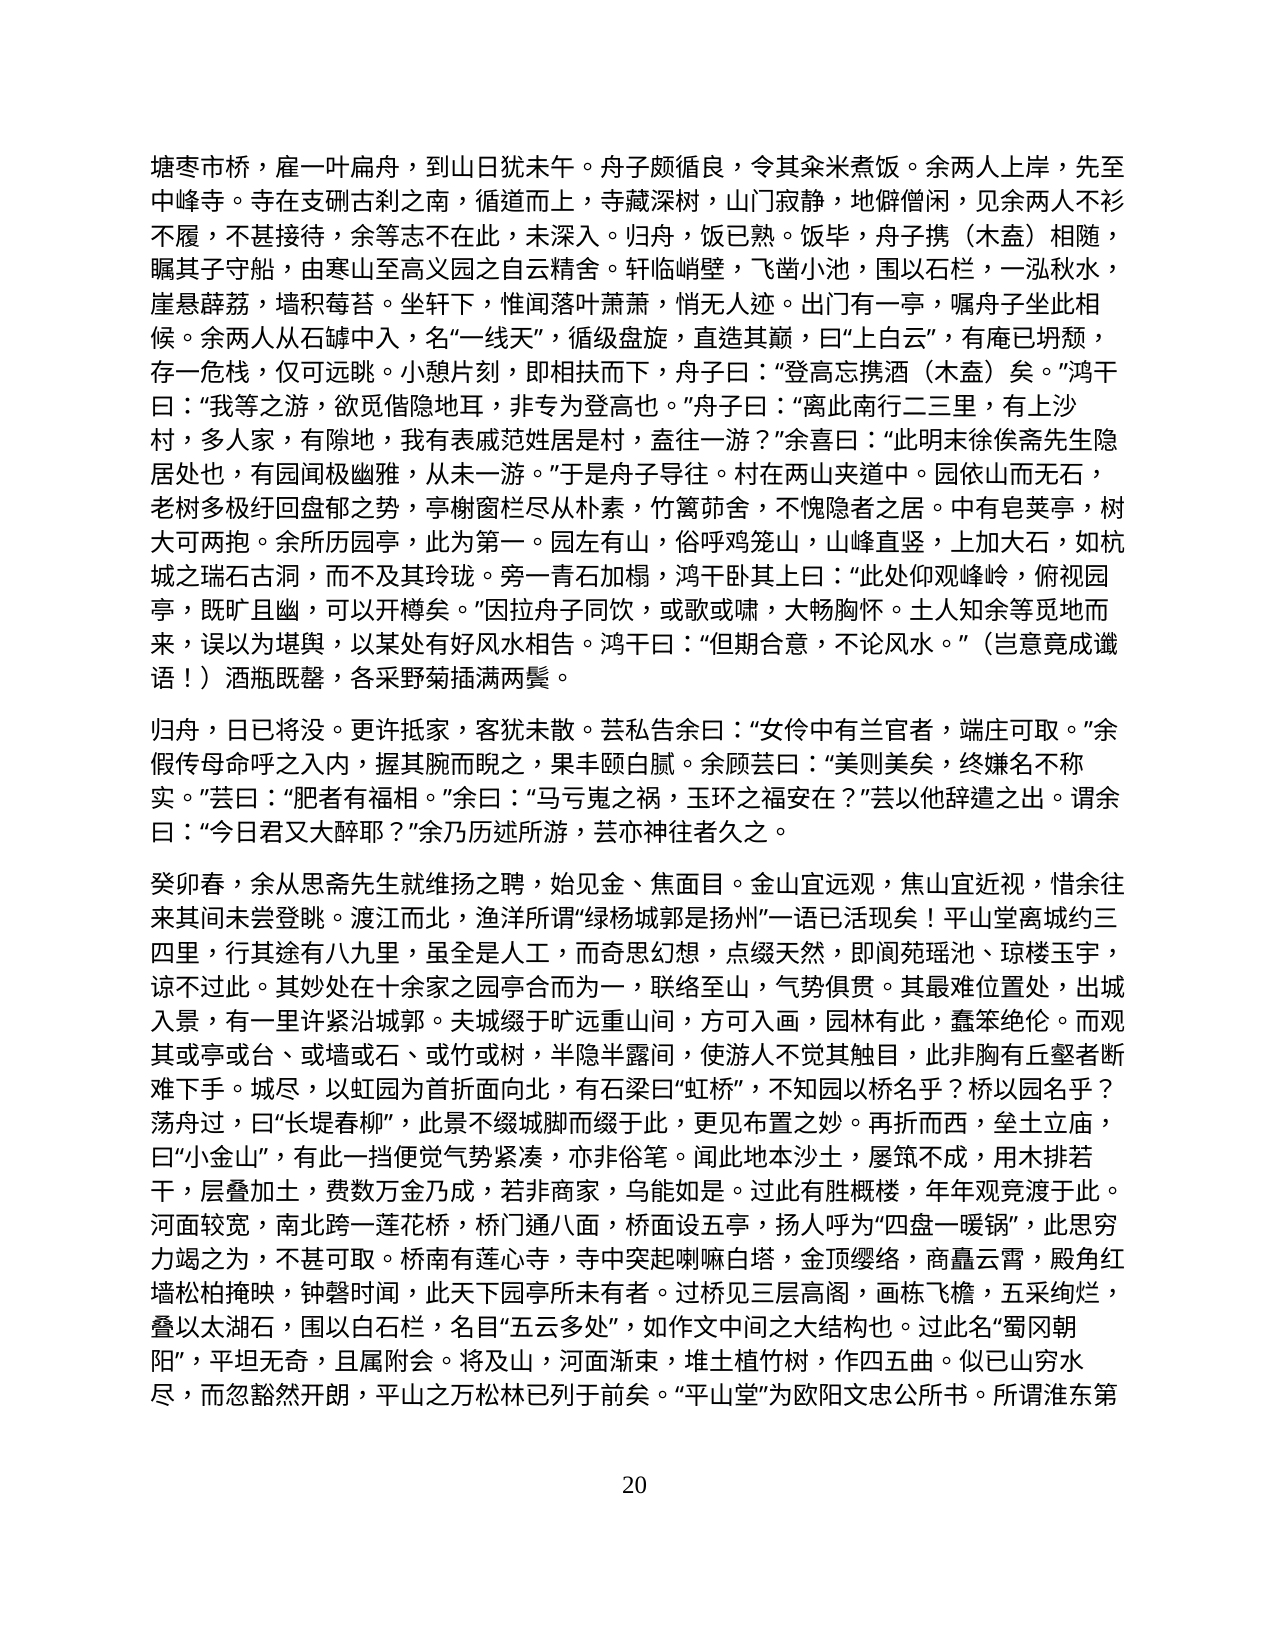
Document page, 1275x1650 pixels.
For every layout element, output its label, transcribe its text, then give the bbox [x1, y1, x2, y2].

text 归舟，日已将没。更许抵家，客犹未散。芸私告余曰：“女伶中有兰官者，端庄可取。”余假传母命呼之入内，握其腕而睨之，果丰颐白腻。余顾芸曰：“美则美矣，终嫌名不称实。”芸曰：“肥者有福相。”余曰：“马亏嵬之祸，玉环之福安在？”芸以他辞遣之出。谓余曰：“今日君又大醉耶？”余乃历述所游，芸亦神往者久之。 [150, 713, 1125, 849]
text 癸卯春，余从思斋先生就维扬之聘，始见金、焦面目。金山宜远观，焦山宜近视，惜余往来其间未尝登眺。渡江而北，渔洋所谓“绿杨城郭是扬州”一语已活现矣！平山堂离城约三四里，行其途有八九里，虽全是人工，而奇思幻想，点缀天然，即阆苑瑶池、琼楼玉宇，谅不过此。其妙处在十余家之园亭合而为一，联络至山，气势俱贯。其最难位置处，出城入景，有一里许紧沿城郭。夫城缀于旷远重山间，方可入画，园林有此，蠢笨绝伦。而观其或亭或台、或墙或石、或竹或树，半隐半露间，使游人不觉其触目，此非胸有丘壑者断难下手。城尽，以虹园为首折面向北，有石梁曰“虹桥”，不知园以桥名乎？桥以园名乎？荡舟过，曰“长堤春柳”，此景不缀城脚而缀于此，更见布置之妙。再折而西，垒土立庙，曰“小金山”，有此一挡便觉气势紧凑，亦非俗笔。闻此地本沙土，屡筑不成，用木排若干，层叠加土，费数万金乃成，若非商家，乌能如是。过此有胜概楼，年年观竞渡于此。河面较宽，南北跨一莲花桥，桥门通八面，桥面设五亭，扬人呼为“四盘一暖锅”，此思穷力竭之为，不甚可取。桥南有莲心寺，寺中突起喇嘛白塔，金顶缨络，商矗云霄，殿角红墙松柏掩映，钟磬时闻，此天下园亭所未有者。过桥见三层高阁，画栋飞檐，五采绚烂，叠以太湖石，围以白石栏，名目“五云多处”，如作文中间之大结构也。过此名“蜀冈朝阳”，平坦无奇，且属附会。将及山，河面渐束，堆土植竹树，作四五曲。似已山穷水尽，而忽豁然开朗，平山之万松林已列于前矣。“平山堂”为欧阳文忠公所书。所谓淮东第 [150, 867, 1125, 1412]
text 塘枣市桥，雇一叶扁舟，到山日犹未午。舟子颇循良，令其籴米煮饭。余两人上岸，先至中峰寺。寺在支硎古刹之南，循道而上，寺藏深树，山门寂静，地僻僧闲，见余两人不衫不履，不甚接待，余等志不在此，未深入。归舟，饭已熟。饭毕，舟子携（木盍）相随，瞩其子守船，由寒山至高义园之自云精舍。轩临峭壁，飞凿小池，围以石栏，一泓秋水，崖悬薜荔，墙积莓苔。坐轩下，惟闻落叶萧萧，悄无人迹。出门有一亭，嘱舟子坐此相候。余两人从石罅中入，名“一线天”，循级盘旋，直造其巅，曰“上白云”，有庵已坍颓，存一危栈，仅可远眺。小憩片刻，即相扶而下，舟子曰：“登高忘携酒（木盍）矣。”鸿干曰：“我等之游，欲觅偕隐地耳，非专为登高也。”舟子曰：“离此南行二三里，有上沙村，多人家，有隙地，我有表戚范姓居是村，盍往一游？”余喜曰：“此明末徐俟斋先生隐居处也，有园闻极幽雅，从未一游。”于是舟子导往。村在两山夹道中。园依山而无石，老树多极纡回盘郁之势，亭榭窗栏尽从朴素，竹篱茆舍，不愧隐者之居。中有皂荚亭，树大可两抱。余所历园亭，此为第一。园左有山，俗呼鸡笼山，山峰直竖，上加大石，如杭城之瑞石古洞，而不及其玲珑。旁一青石加榻，鸿干卧其上曰：“此处仰观峰岭，俯视园亭，既旷且幽，可以开樽矣。”因拉舟子同饮，或歌或啸，大畅胸怀。土人知余等觅地而来，误以为堪舆，以某处有好风水相告。鸿干曰：“但期合意，不论风水。”（岂意竟成谶语！）酒瓶既罄，各采野菊插满两鬓。 [150, 150, 1125, 695]
